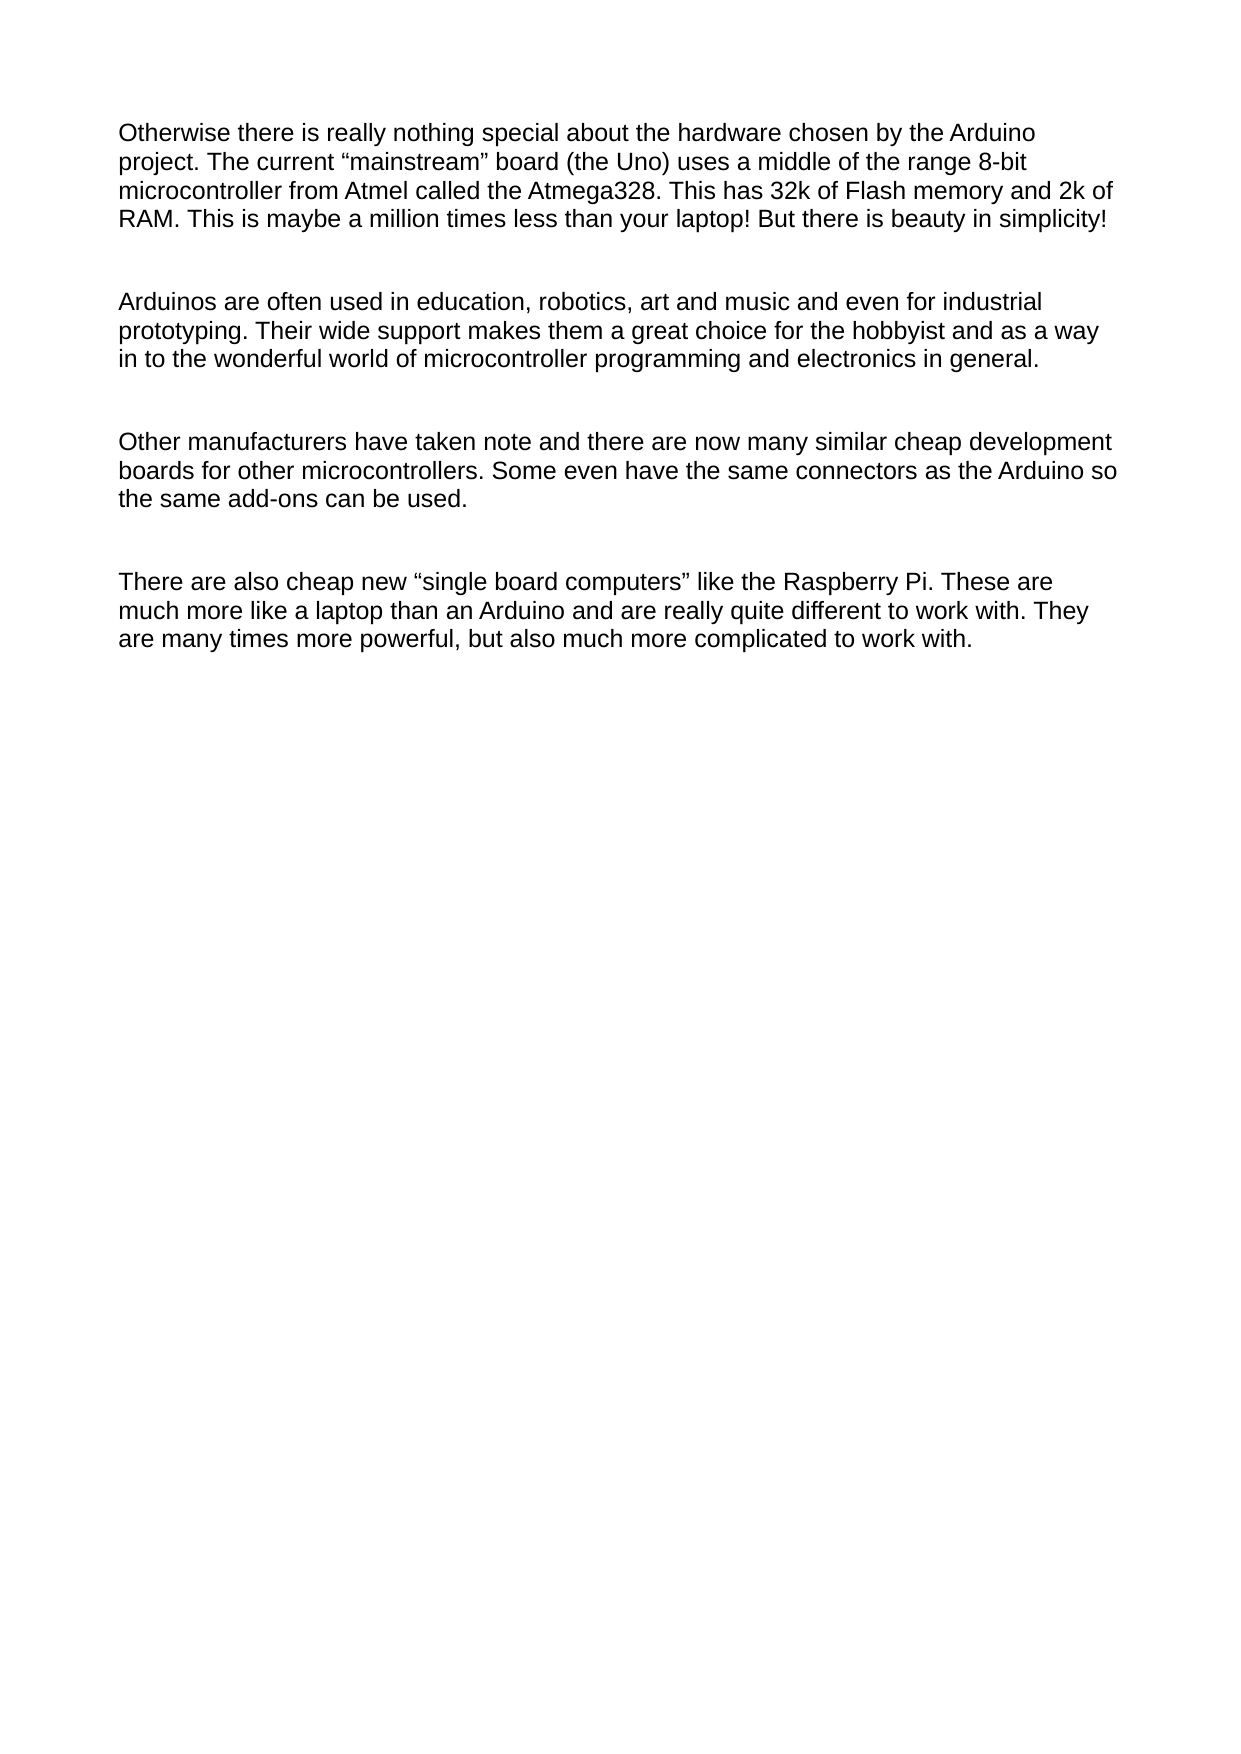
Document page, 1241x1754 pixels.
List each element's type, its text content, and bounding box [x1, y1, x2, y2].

text There are also cheap new “single board computers” like the Raspberry Pi. These are much more like a laptop than an Arduino and are really quite different to work with. They are many times more powerful, but also much more complicated to work with. [118, 567, 1122, 653]
text Other manufacturers have taken note and there are now many similar cheap development boards for other microcontrollers. Some even have the same connectors as the Arduino so the same add-ons can be used. [118, 427, 1122, 513]
text Arduinos are often used in education, robotics, art and music and even for industrial prototyping. Their wide support makes them a great choice for the hobbyist and as a way in to the wonderful world of microcontroller programming and electronics in general. [118, 287, 1122, 373]
text Otherwise there is really nothing special about the hardware chosen by the Arduino project. The current “mainstream” board (the Uno) uses a middle of the range 8-bit microcontroller from Atmel called the Atmega328. This has 32k of Flash memory and 2k of RAM. This is maybe a million times less than your laptop! But there is beauty in simplicity! [118, 118, 1122, 233]
